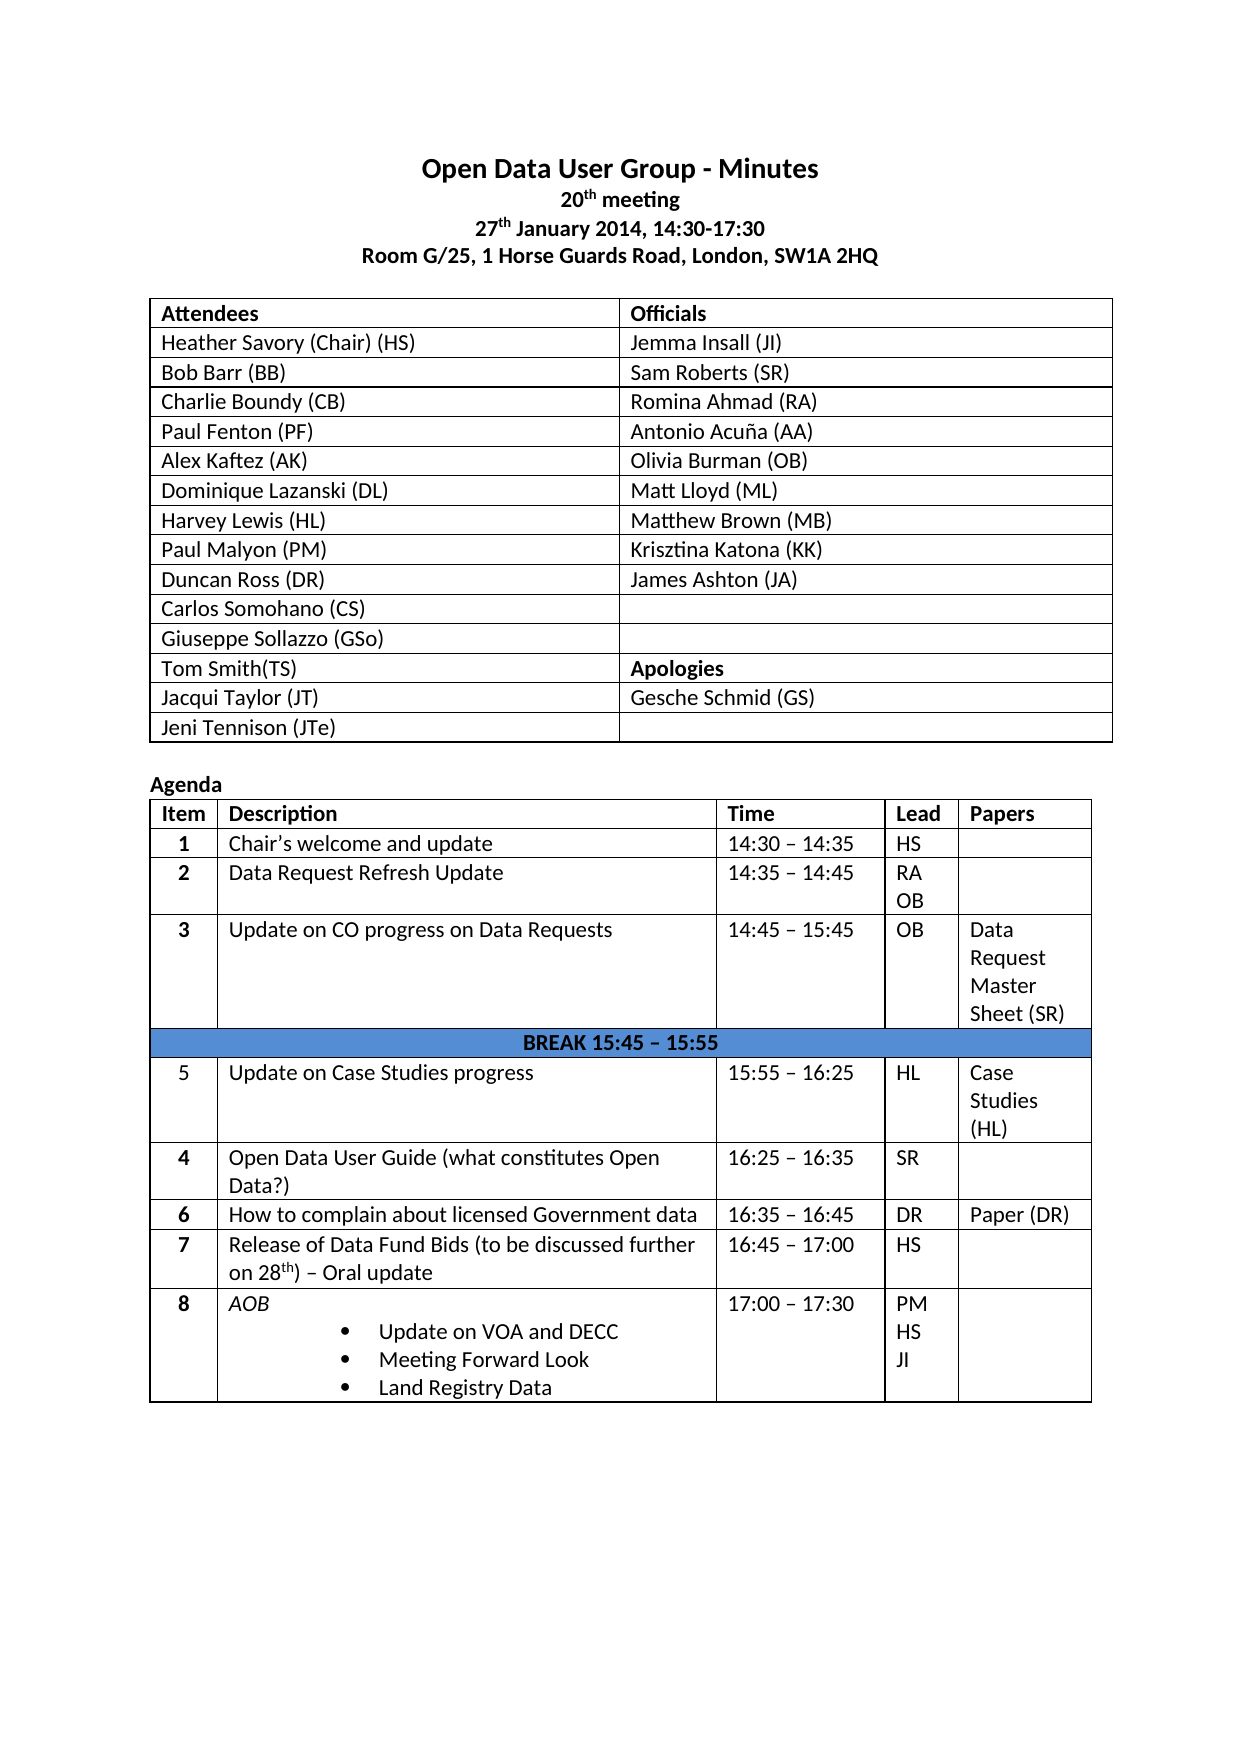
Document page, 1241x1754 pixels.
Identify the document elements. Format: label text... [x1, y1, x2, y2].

table_cell [620, 624, 1112, 653]
table_cell Open Data User Guide (what constitutes Open Data?) [218, 1143, 716, 1199]
table_cell 1 [151, 829, 217, 857]
table_cell Sam Roberts (SR) [620, 358, 1112, 386]
text Room G/25, 1 Horse Guards Road, London, SW1A 2HQ [150, 242, 1090, 270]
table_cell Heather Savory (Chair) (HS) [151, 328, 619, 357]
table_cell Update on CO progress on Data Requests [218, 915, 716, 1027]
table_cell AOB Update on VOA and DECC Meeting Forward Look Land Registry Data [218, 1289, 716, 1401]
table_cell Release of Data Fund Bids (to be discussed further on 28th) – Oral update [218, 1230, 716, 1288]
table_cell Dominique Lazanski (DL) [151, 476, 619, 505]
table_header Papers [959, 800, 1091, 828]
table_cell How to complain about licensed Government data [218, 1200, 716, 1229]
text Open Data User Group - Minutes [150, 150, 1090, 186]
table_cell 16:45 – 17:00 [717, 1230, 884, 1288]
table_cell 17:00 – 17:30 [717, 1289, 884, 1401]
table_cell HS [886, 1230, 958, 1288]
table_cell 16:35 – 16:45 [717, 1200, 884, 1229]
table_cell [959, 1289, 1091, 1401]
table_cell BREAK 15:45 – 15:55 [151, 1029, 1091, 1057]
table_cell [620, 595, 1112, 623]
table_cell Jemma Insall (JI) [620, 328, 1112, 357]
text Agenda [150, 771, 1090, 798]
table_cell Romina Ahmad (RA) [620, 388, 1112, 416]
table_cell SR [886, 1143, 958, 1199]
table_cell Data Request Refresh Update [218, 858, 716, 914]
table_header Time [717, 800, 884, 828]
table_cell 16:25 – 16:35 [717, 1143, 884, 1199]
table_header Lead [886, 800, 958, 828]
table_cell Case Studies (HL) [959, 1058, 1091, 1142]
table_cell Carlos Somohano (CS) [151, 595, 619, 623]
table_cell Charlie Boundy (CB) [151, 388, 619, 416]
table_cell 8 [151, 1289, 217, 1401]
table_cell Bob Barr (BB) 2:30o [151, 358, 619, 386]
table_header Item [151, 800, 217, 828]
table_cell Duncan Ross (DR) [151, 565, 619, 593]
table_cell Paul Malyon (PM) [151, 535, 619, 564]
table_cell 14:35 – 14:45 [717, 858, 884, 914]
table_cell 5 [151, 1058, 217, 1142]
table_cell [959, 829, 1091, 857]
table_cell 14:30 – 14:35 [717, 829, 884, 857]
table_cell HS [886, 829, 958, 857]
table_cell Chair’s welcome and update [218, 829, 716, 857]
table_cell Paul Fenton (PF) [151, 417, 619, 446]
table_cell Matthew Brown (MB) [620, 506, 1112, 534]
table_cell 7 [151, 1230, 217, 1288]
table_cell Gesche Schmid (GS) [620, 683, 1112, 712]
table_cell OB [886, 915, 958, 1027]
table_cell Paper (DR) [959, 1200, 1091, 1229]
table_cell Krisztina Katona (KK) [620, 535, 1112, 564]
table_cell Jacqui Taylor (JT) [151, 683, 619, 712]
table_cell [959, 1143, 1091, 1199]
table_cell Alex Kaftez (AK) [151, 447, 619, 475]
table_cell Matt Lloyd (ML) [620, 476, 1112, 505]
table_cell Harvey Lewis (HL) [151, 506, 619, 534]
table_cell [620, 713, 1112, 741]
table_cell Data Request Master Sheet (SR) [959, 915, 1091, 1027]
table_cell RA OB [886, 858, 958, 914]
table_cell 6 [151, 1200, 217, 1229]
table_cell [959, 858, 1091, 914]
text 20th meeting [150, 186, 1090, 214]
table_cell 4 [151, 1143, 217, 1199]
table_cell 3 [151, 915, 217, 1027]
table_cell Update on Case Studies progress [218, 1058, 716, 1142]
table_cell PM HS JI [886, 1289, 958, 1401]
table_cell Olivia Burman (OB) [620, 447, 1112, 475]
text 27th January 2014, 14:30-17:30 [150, 214, 1090, 242]
table_cell DR [886, 1200, 958, 1229]
table_cell 14:45 – 15:45 [717, 915, 884, 1027]
table_cell Antonio Acuña (AA) [620, 417, 1112, 446]
table_cell [959, 1230, 1091, 1288]
table_cell Jeni Tennison (JTe) [151, 713, 619, 741]
table_cell Giuseppe Sollazzo (GSo) [151, 624, 619, 653]
table_cell HL [886, 1058, 958, 1142]
table_header Description [218, 800, 716, 828]
table_cell 2 [151, 858, 217, 914]
table_cell Apologies [620, 654, 1112, 682]
table_header Attendees [151, 299, 619, 327]
table_cell James Ashton (JA) [620, 565, 1112, 593]
table_header Officials [620, 299, 1112, 327]
table_cell Tom Smith(TS) [151, 654, 619, 682]
table_cell 15:55 – 16:25 [717, 1058, 884, 1142]
